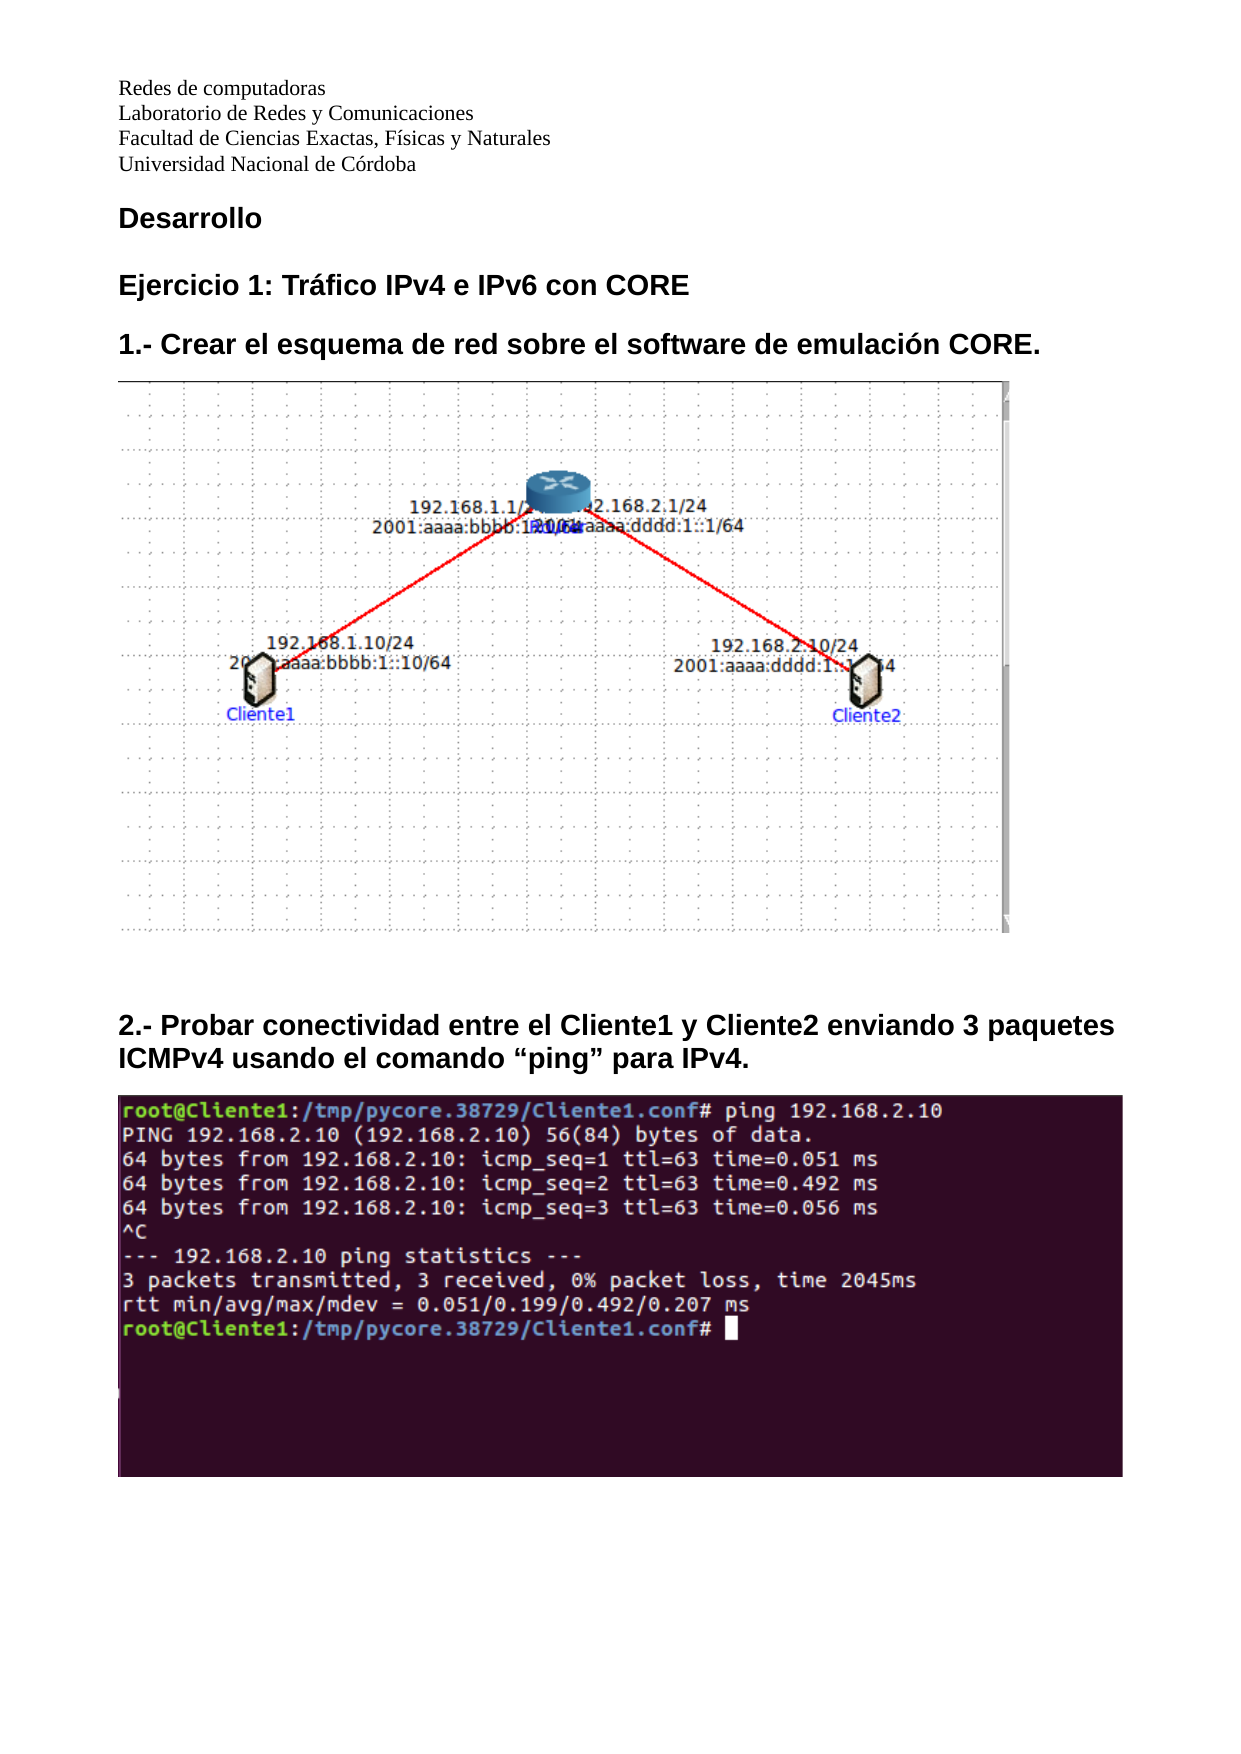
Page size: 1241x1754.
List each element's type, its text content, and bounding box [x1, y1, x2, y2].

picture [118, 1095, 1123, 1477]
subtitle Desarrollo [118, 201, 1122, 234]
picture [118, 381, 1010, 933]
subtitle 1.- Crear el esquema de red sobre el software de emulación CORE. [118, 327, 1122, 361]
subtitle Ejercicio 1: Tráfico IPv4 e IPv6 con CORE [118, 268, 1122, 301]
subtitle 2.- Probar conectividad entre el Cliente1 y Cliente2 enviando 3 paquetes ICMPv4 usando el comando “ping” para IPv4. [118, 1008, 1122, 1075]
